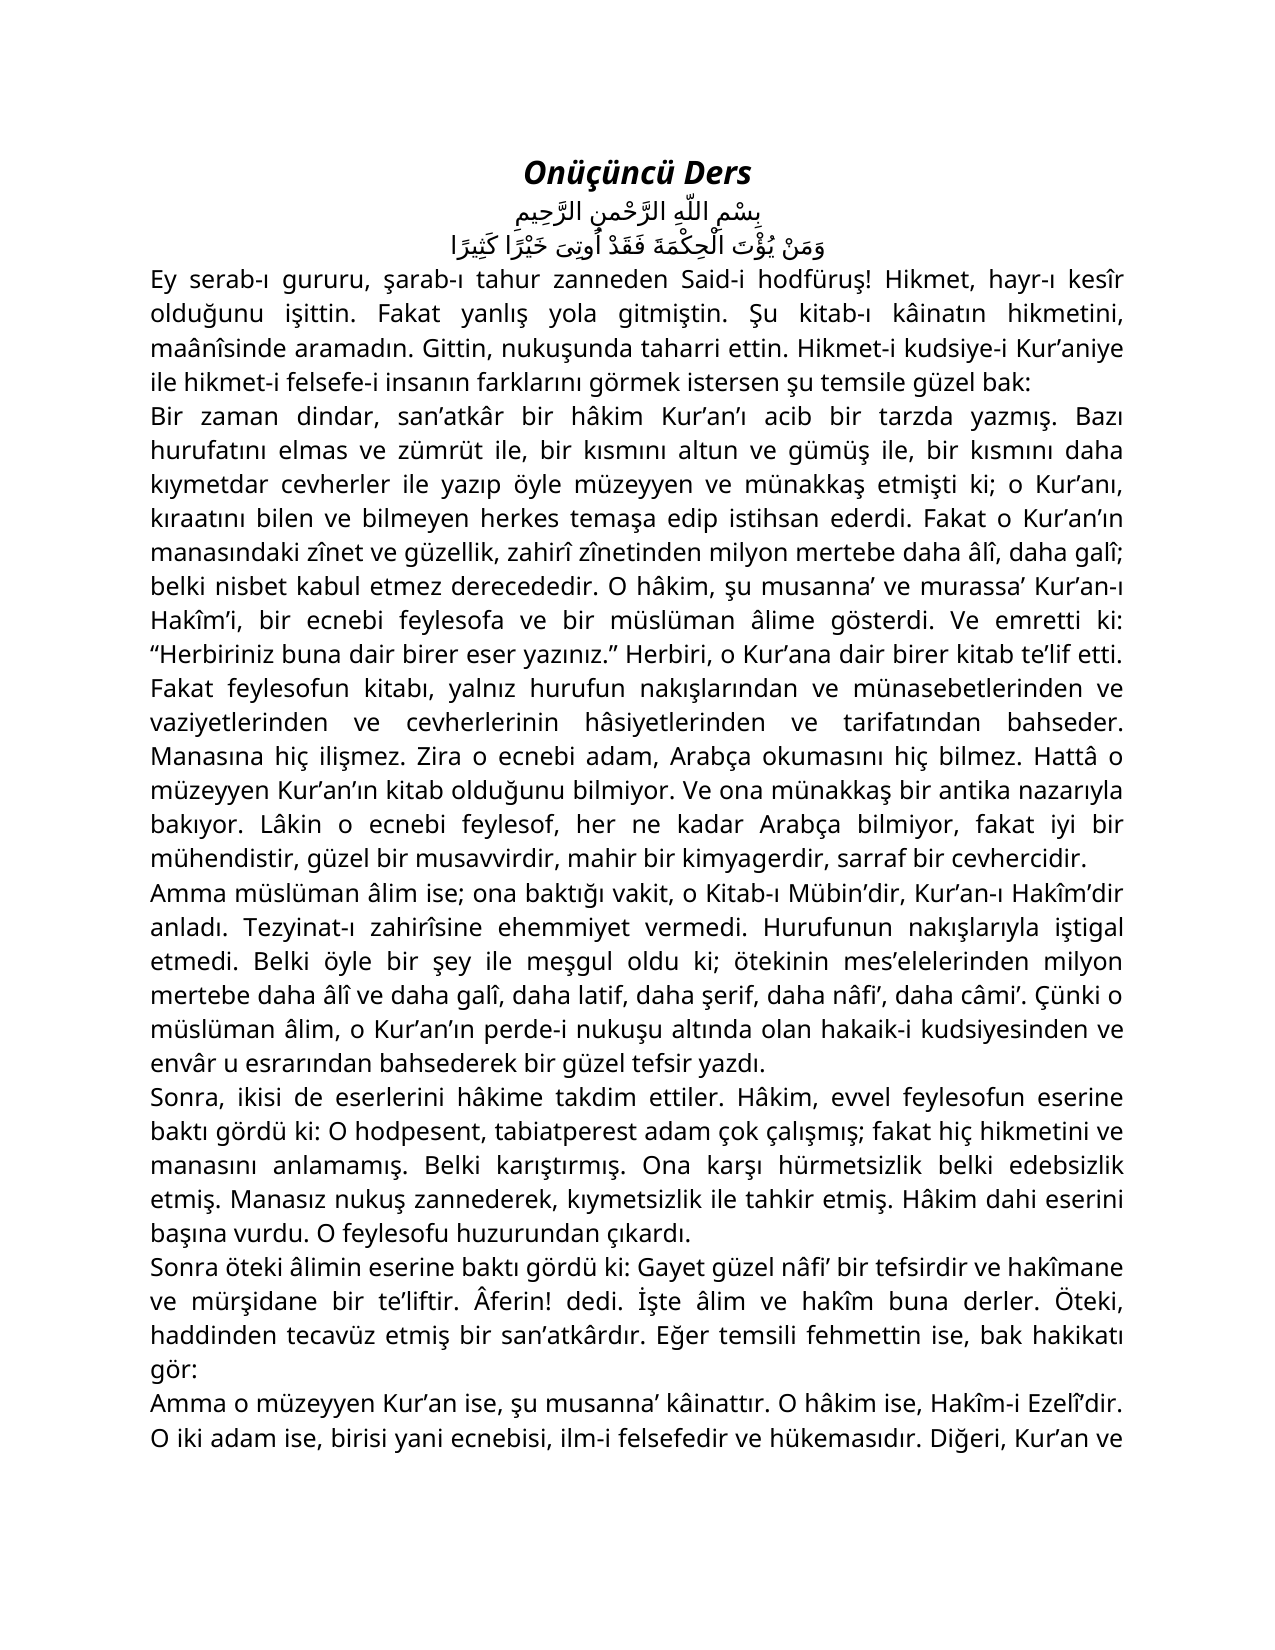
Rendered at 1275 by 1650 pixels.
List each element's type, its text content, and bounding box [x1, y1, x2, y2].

text Ey serab-ı gururu, şarab-ı tahur zanneden Said-i hodfüruş! Hikmet, hayr-ı kesîr olduğunu işittin. Fakat yanlış yola gitmiştin. Şu kitab-ı kâinatın hikmetini, maânîsinde aramadın. Gittin, nukuşunda taharri ettin. Hikmet-i kudsiye-i Kur’aniye ile hikmet-i felsefe-i insanın farklarını görmek istersen şu temsile güzel bak: [150, 262, 1125, 398]
subtitle Onüçüncü Ders [150, 150, 1125, 194]
text Amma o müzeyyen Kur’an ise, şu musanna’ kâinattır. O hâkim ise, Hakîm-i Ezelî’dir. O iki adam ise, birisi yani ecnebisi, ilm-i felsefedir ve hükemasıdır. Diğeri, Kur’an ve [150, 1386, 1125, 1454]
text Sonra, ikisi de eserlerini hâkime takdim ettiler. Hâkim, evvel feylesofun eserine baktı gördü ki: O hodpesent, tabiatperest adam çok çalışmış; fakat hiç hikmetini ve manasını anlamamış. Belki karıştırmış. Ona karşı hürmetsizlik belki edebsizlik etmiş. Manasız nukuş zannederek, kıymetsizlik ile tahkir etmiş. Hâkim dahi eserini başına vurdu. O feylesofu huzurundan çıkardı. [150, 1079, 1125, 1250]
text Bir zaman dindar, san’atkâr bir hâkim Kur’an’ı acib bir tarzda yazmış. Bazı hurufatını elmas ve zümrüt ile, bir kısmını altun ve gümüş ile, bir kısmını daha kıymetdar cevherler ile yazıp öyle müzeyyen ve münakkaş etmişti ki; o Kur’anı, kıraatını bilen ve bilmeyen herkes temaşa edip istihsan ederdi. Fakat o Kur’an’ın manasındaki zînet ve güzellik, zahirî zînetinden milyon mertebe daha âlî, daha galî; belki nisbet kabul etmez derecededir. O hâkim, şu musanna’ ve murassa’ Kur’an-ı Hakîm’i, bir ecnebi feylesofa ve bir müslüman âlime gösterdi. Ve emretti ki: “Herbiriniz buna dair birer eser yazınız.” Herbiri, o Kur’ana dair birer kitab te’lif etti. Fakat feylesofun kitabı, yalnız hurufun nakışlarından ve münasebetlerinden ve vaziyetlerinden ve cevherlerinin hâsiyetlerinden ve tarifatından bahseder. Manasına hiç ilişmez. Zira o ecnebi adam, Arabça okumasını hiç bilmez. Hattâ o müzeyyen Kur’an’ın kitab olduğunu bilmiyor. Ve ona münakkaş bir antika nazarıyla bakıyor. Lâkin o ecnebi feylesof, her ne kadar Arabça bilmiyor, fakat iyi bir mühendistir, güzel bir musavvirdir, mahir bir kimyagerdir, sarraf bir cevhercidir. [150, 398, 1125, 875]
text بِسْمِ اللّهِ الرَّحْمنِ الرَّحِيمِ [150, 194, 1125, 228]
text Amma müslüman âlim ise; ona baktığı vakit, o Kitab-ı Mübin’dir, Kur’an-ı Hakîm’dir anladı. Tezyinat-ı zahirîsine ehemmiyet vermedi. Hurufunun nakışlarıyla iştigal etmedi. Belki öyle bir şey ile meşgul oldu ki; ötekinin mes’elelerinden milyon mertebe daha âlî ve daha galî, daha latif, daha şerif, daha nâfi’, daha câmi’. Çünki o müslüman âlim, o Kur’an’ın perde-i nukuşu altında olan hakaik-i kudsiyesinden ve envâr u esrarından bahsederek bir güzel tefsir yazdı. [150, 875, 1125, 1079]
text Sonra öteki âlimin eserine baktı gördü ki: Gayet güzel nâfi’ bir tefsirdir ve hakîmane ve mürşidane bir te’liftir. Âferin! dedi. İşte âlim ve hakîm buna derler. Öteki, haddinden tecavüz etmiş bir san’atkârdır. Eğer temsili fehmettin ise, bak hakikatı gör: [150, 1250, 1125, 1386]
text وَمَنْ يُؤْتَ الْحِكْمَةَ فَقَدْ اُوتِىَ خَيْرًا كَثِيرًا [150, 228, 1125, 262]
